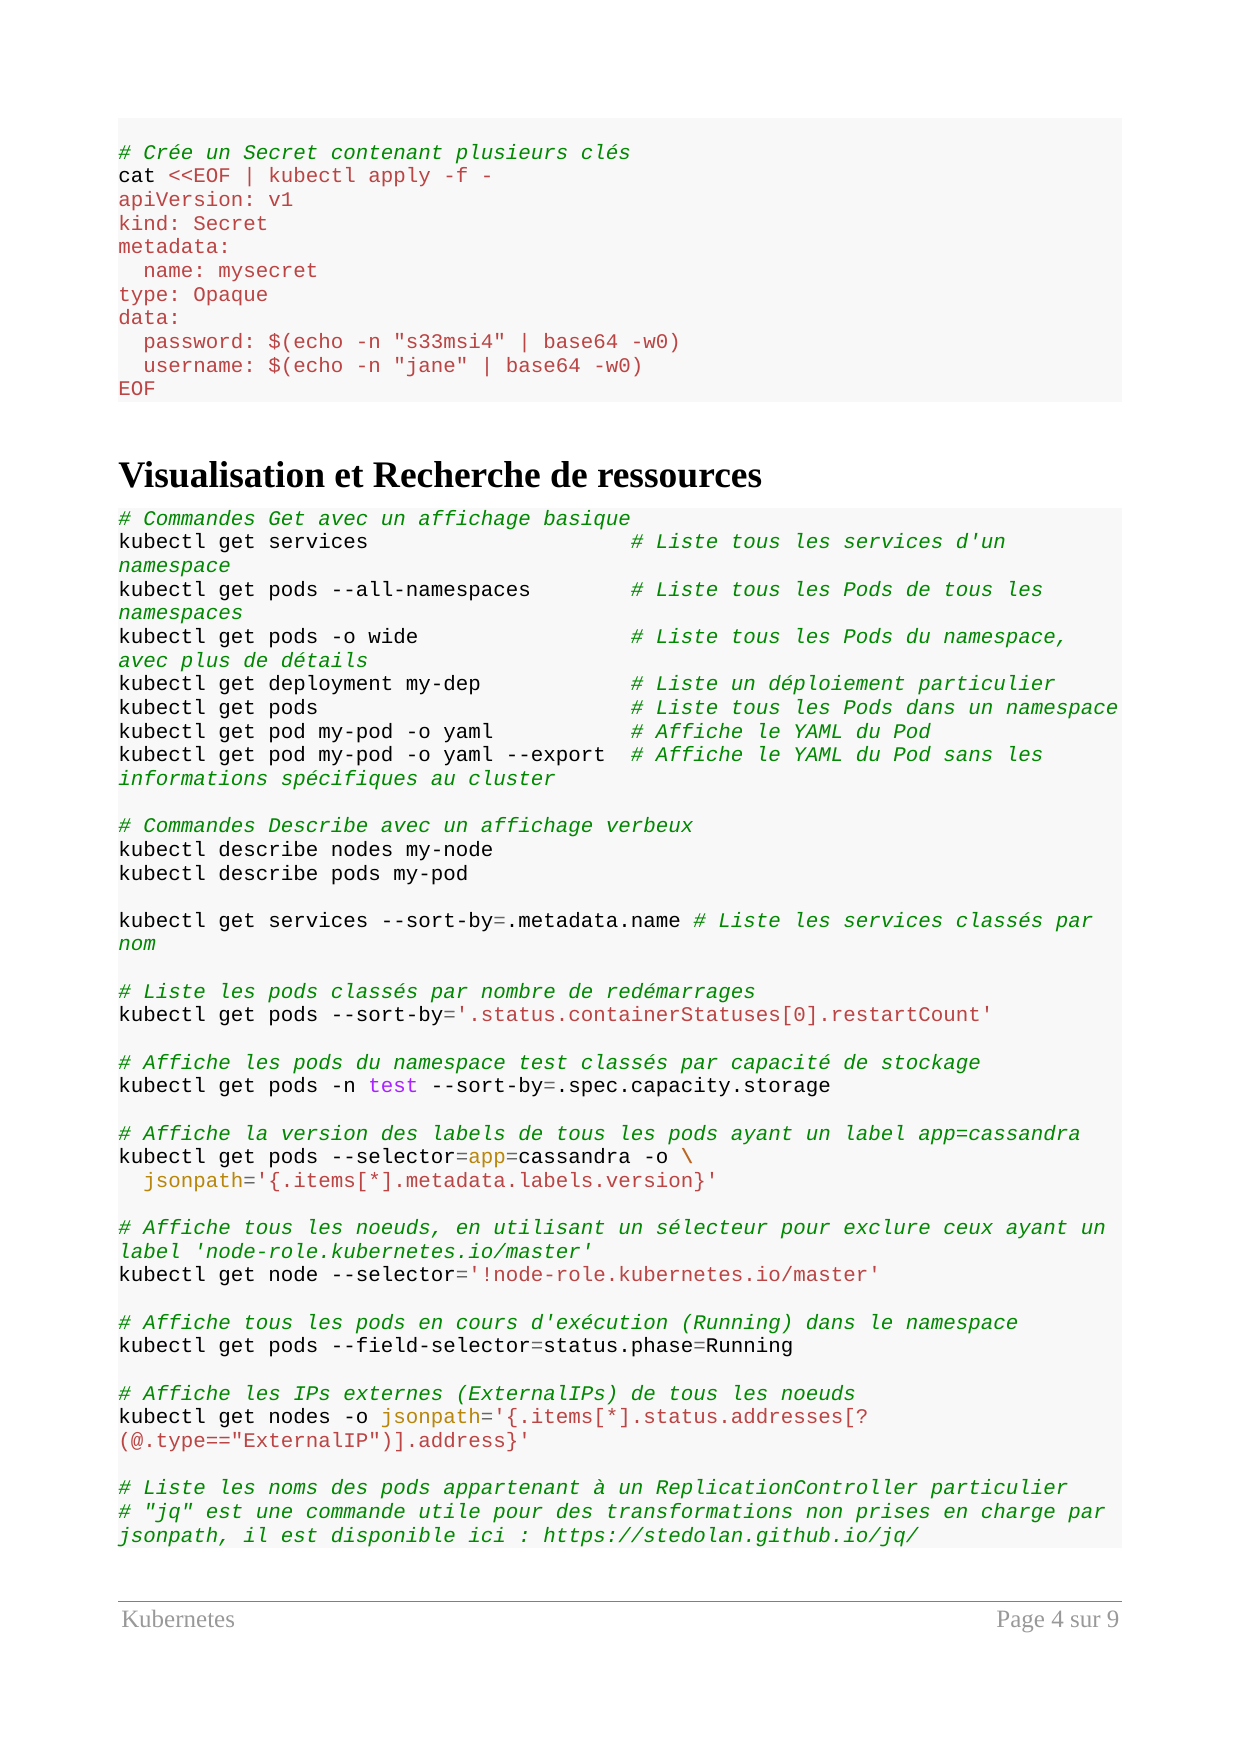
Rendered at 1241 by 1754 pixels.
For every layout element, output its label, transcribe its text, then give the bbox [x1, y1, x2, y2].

text kubectl get nodes -o jsonpath='{.items[*].status.addresses[?(@.type=="ExternalIP")].address}' [118, 1406, 1122, 1454]
text # Affiche tous les noeuds, en utilisant un sélecteur pour exclure ceux ayant un label 'node-role.kubernetes.io/master' [118, 1217, 1122, 1264]
text kubectl describe nodes my-node [118, 839, 1122, 862]
text # Liste les pods classés par nombre de redémarrages [118, 981, 1122, 1004]
text type: Opaque [118, 284, 1122, 307]
text kubectl get pods --field-selector=status.phase=Running [118, 1335, 1122, 1359]
text password: $(echo -n "s33msi4" | base64 -w0) [118, 331, 1122, 354]
text # Affiche la version des labels de tous les pods ayant un label app=cassandra [118, 1123, 1122, 1146]
text jsonpath='{.items[*].metadata.labels.version}' [118, 1170, 1122, 1193]
text EOF [118, 378, 1122, 402]
text kubectl get pods --selector=app=cassandra -o \ [118, 1146, 1122, 1170]
text # Liste les noms des pods appartenant à un ReplicationController particulier [118, 1477, 1122, 1501]
text kubectl get pods --all-namespaces # Liste tous les Pods de tous les namespaces [118, 579, 1122, 626]
subtitle Visualisation et Recherche de ressources [118, 452, 1122, 495]
text # Crée un Secret contenant plusieurs clés [118, 142, 1122, 165]
text kubectl get pods -n test --sort-by=.spec.capacity.storage [118, 1075, 1122, 1099]
text kubectl get pods --sort-by='.status.containerStatuses[0].restartCount' [118, 1004, 1122, 1028]
text # Commandes Describe avec un affichage verbeux [118, 815, 1122, 839]
text kubectl get deployment my-dep # Liste un déploiement particulier [118, 673, 1122, 697]
text # Affiche tous les pods en cours d'exécution (Running) dans le namespace [118, 1312, 1122, 1335]
text apiVersion: v1 [118, 189, 1122, 213]
text # "jq" est une commande utile pour des transformations non prises en charge par jsonpath, il est disponible ici : https://stedolan.github.io/jq/ [118, 1501, 1122, 1548]
text kubectl get pod my-pod -o yaml --export # Affiche le YAML du Pod sans les informations spécifiques au cluster [118, 744, 1122, 792]
text kubectl get pods # Liste tous les Pods dans un namespace [118, 697, 1122, 721]
text cat <<EOF | kubectl apply -f - [118, 165, 1122, 189]
text kubectl get services # Liste tous les services d'un namespace [118, 531, 1122, 579]
text kubectl get services --sort-by=.metadata.name # Liste les services classés par nom [118, 910, 1122, 957]
text # Affiche les IPs externes (ExternalIPs) de tous les noeuds [118, 1383, 1122, 1406]
text metadata: [118, 236, 1122, 260]
text # Affiche les pods du namespace test classés par capacité de stockage [118, 1052, 1122, 1075]
text data: [118, 307, 1122, 331]
text kubectl get node --selector='!node-role.kubernetes.io/master' [118, 1264, 1122, 1288]
text username: $(echo -n "jane" | base64 -w0) [118, 354, 1122, 378]
text # Commandes Get avec un affichage basique [118, 508, 1122, 531]
text kubectl get pods -o wide # Liste tous les Pods du namespace, avec plus de détails [118, 626, 1122, 673]
text name: mysecret [118, 260, 1122, 284]
text kubectl describe pods my-pod [118, 862, 1122, 886]
text kind: Secret [118, 213, 1122, 236]
text kubectl get pod my-pod -o yaml # Affiche le YAML du Pod [118, 721, 1122, 744]
